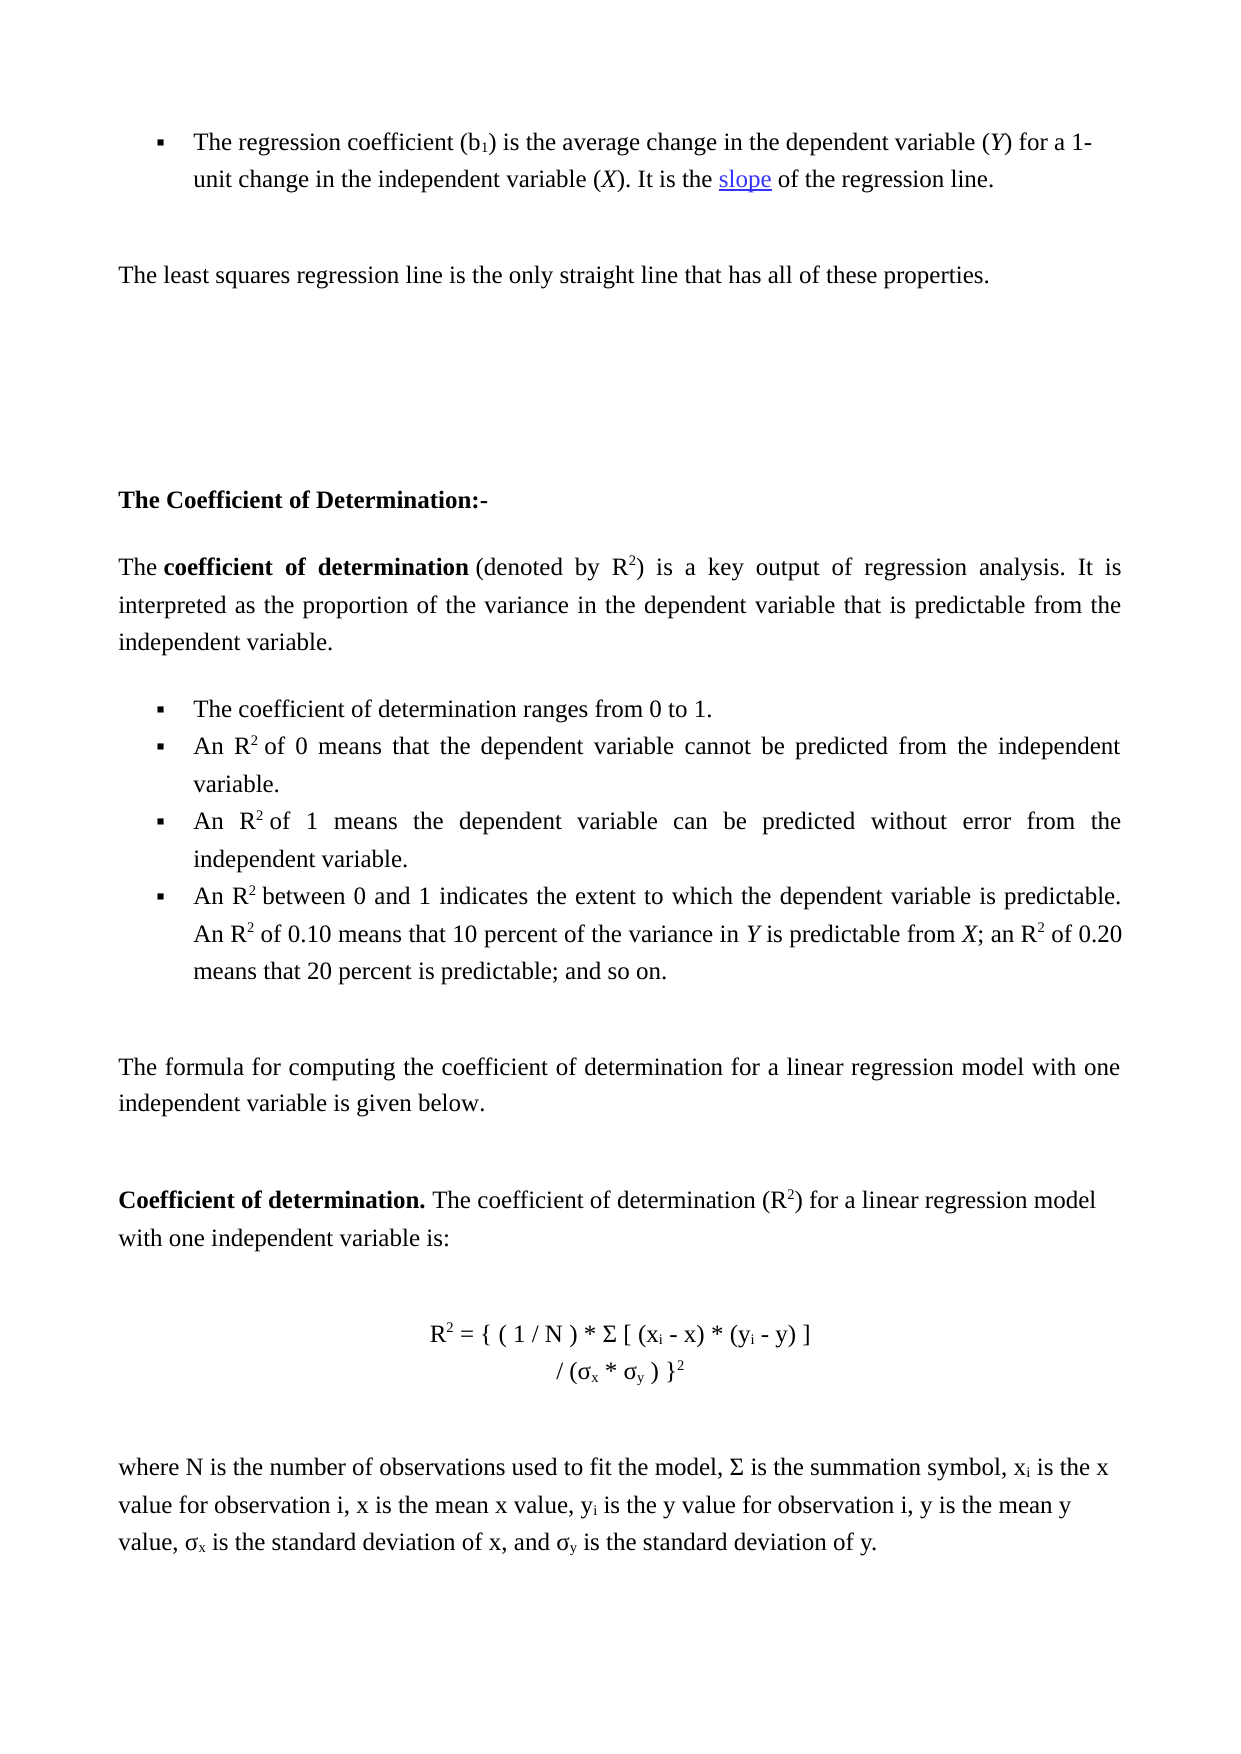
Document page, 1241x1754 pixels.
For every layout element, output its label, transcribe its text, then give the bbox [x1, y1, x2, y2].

subtitle The Coefficient of Determination:- [118, 486, 1122, 514]
text where N is the number of observations used to fit the model, Σ is the summation symbol, xi is the x value for observation i, x is the mean x value, yi is the y value for observation i, y is the mean y value, σx is the standard deviation of x, and σy is the standard deviation of y. [118, 1443, 1122, 1556]
text The coefficient of determination (denoted by R2) is a key output of regression analysis. It is interpreted as the proportion of the variance in the dependent variable that is predictable from the independent variable. [118, 543, 1122, 656]
list An R2 of 1 means the dependent variable can be predicted without error from the independent variable. [156, 798, 1122, 873]
text R2 = { ( 1 / N ) * Σ [ (xi - x) * (yi - y) ] / (σx * σy ) }2 [118, 1310, 1122, 1385]
list The regression coefficient (b1) is the average change in the dependent variable (Y) for a 1-unit change in the independent variable (X). It is the slope of the regression line. [156, 118, 1122, 193]
text The formula for computing the coefficient of determination for a linear regression model with one independent variable is given below. [118, 1043, 1122, 1118]
list The coefficient of determination ranges from 0 to 1. [156, 685, 1122, 723]
text The least squares regression line is the only straight line that has all of these properties. [118, 251, 1122, 289]
text Coefficient of determination. The coefficient of determination (R2) for a linear regression model with one independent variable is: [118, 1177, 1122, 1252]
list An R2 of 0 means that the dependent variable cannot be predicted from the independent variable. [156, 723, 1122, 798]
list An R2 between 0 and 1 indicates the extent to which the dependent variable is predictable. An R2 of 0.10 means that 10 percent of the variance in Y is predictable from X; an R2 of 0.20 means that 20 percent is predictable; and so on. [156, 873, 1122, 985]
